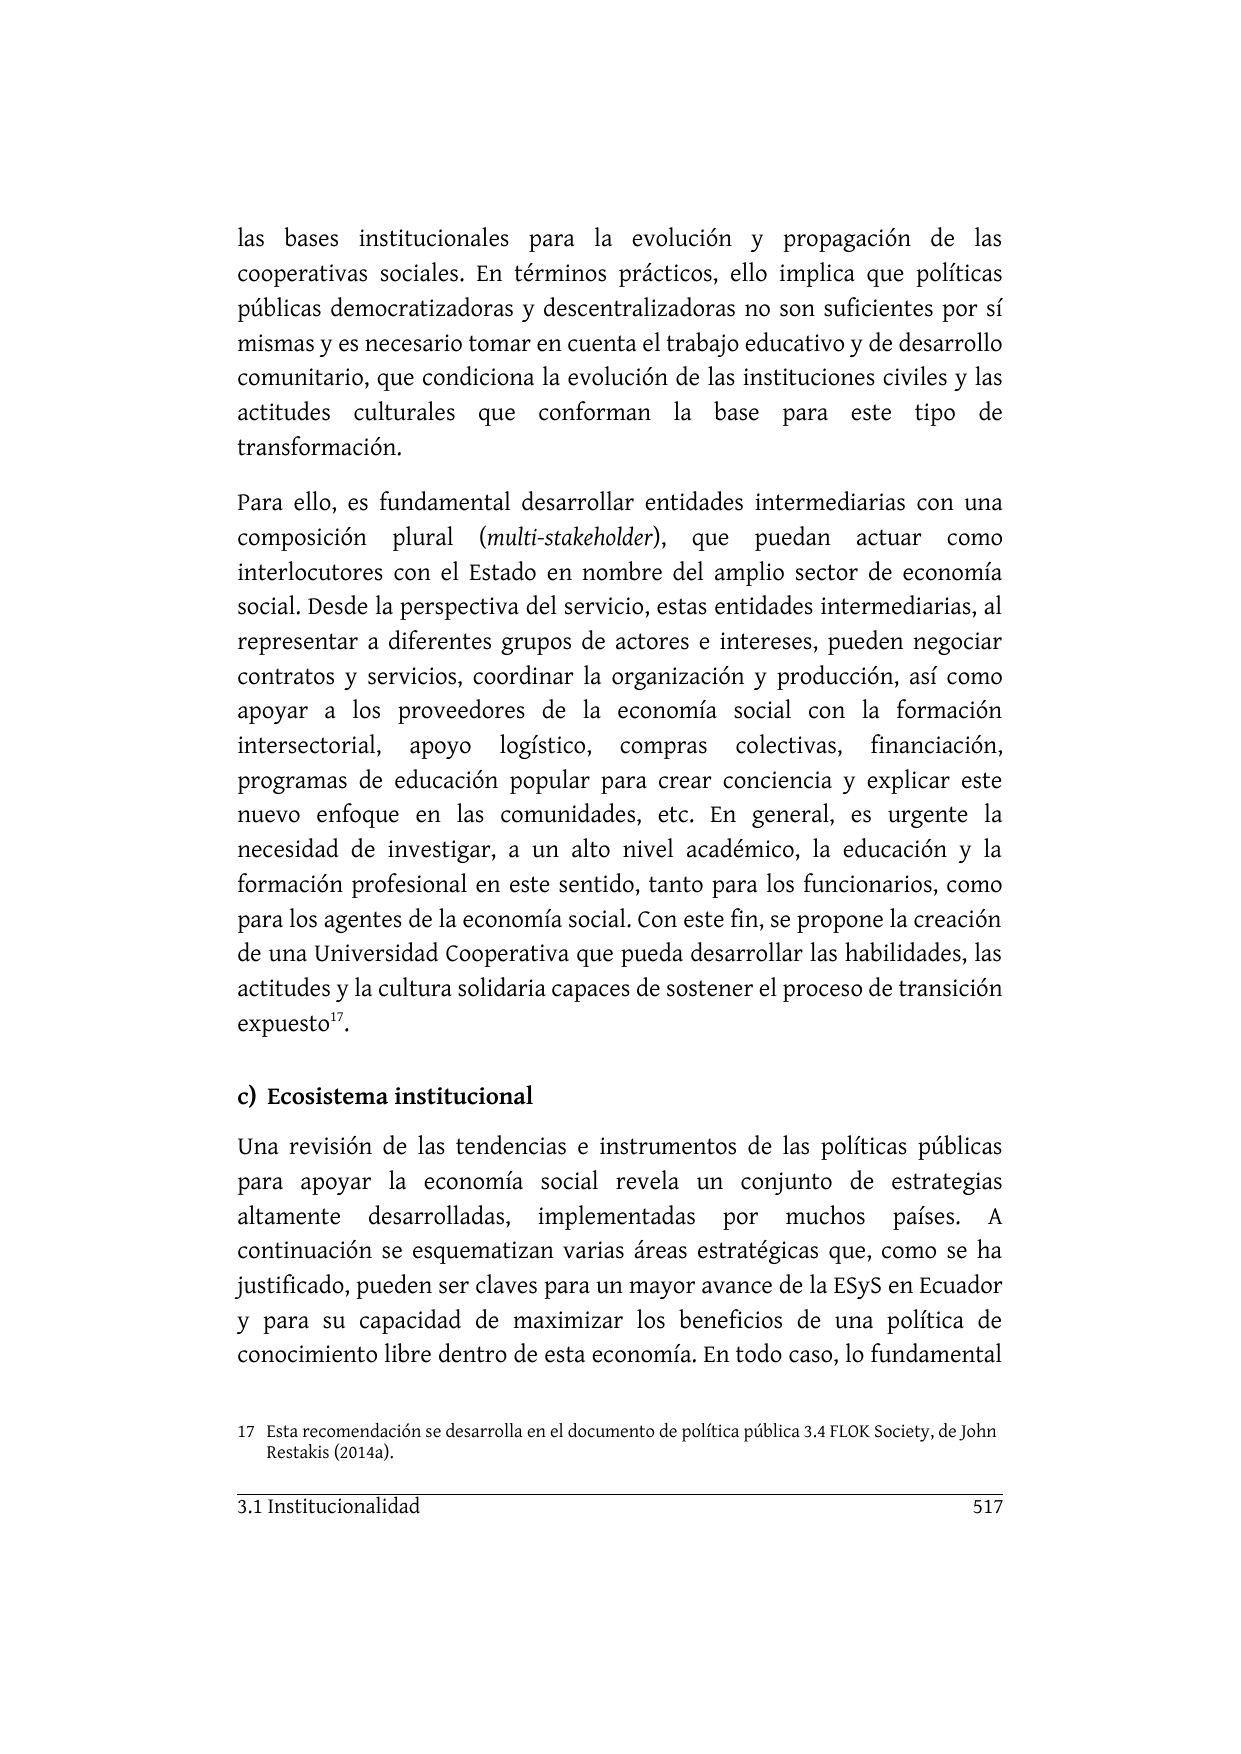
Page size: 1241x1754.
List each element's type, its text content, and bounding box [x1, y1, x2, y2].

subtitle Ecosistema institucional [237, 1083, 1003, 1112]
text Esta recomendación se desarrolla en el documento de política pública 3.4 FLOK Society, de John Restakis (2014a). [237, 1421, 1003, 1464]
text las bases institucionales para la evolución y propagación de las cooperativas sociales. En términos prácticos, ello implica que políticas públicas democratizadoras y descentralizadoras no son suficientes por sí mismas y es necesario tomar en cuenta el trabajo educativo y de desarrollo comunitario, que condiciona la evolución de las instituciones civiles y las actitudes culturales que conforman la base para este tipo de transformación. [237, 225, 1003, 462]
text Para ello, es fundamental desarrollar entidades intermediarias con una composición plural (multi-stakeholder), que puedan actuar como interlocutores con el Estado en nombre del amplio sector de economía social. Desde la perspectiva del servicio, estas entidades intermediarias, al representar a diferentes grupos de actores e intereses, pueden negociar contratos y servicios, coordinar la organización y producción, así como apoyar a los proveedores de la economía social con la formación intersectorial, apoyo logístico, compras colectivas, financiación, programas de educación popular para crear conciencia y explicar este nuevo enfoque en las comunidades, etc. En general, es urgente la necesidad de investigar, a un alto nivel académico, la educación y la formación profesional en este sentido, tanto para los funcionarios, como para los agentes de la economía social. Con este fin, se propone la creación de una Universidad Cooperativa que pueda desarrollar las habilidades, las actitudes y la cultura solidaria capaces de sostener el proceso de transición expuesto. [237, 489, 1003, 1038]
text Una revisión de las tendencias e instrumentos de las políticas públicas para apoyar la economía social revela un conjunto de estrategias altamente desarrolladas, implementadas por muchos países. A continuación se esquematizan varias áreas estratégicas que, como se ha justificado, pueden ser claves para un mayor avance de la ESyS en Ecuador y para su capacidad de maximizar los beneficios de una política de conocimiento libre dentro de esta economía. En todo caso, lo fundamental [237, 1133, 1003, 1370]
